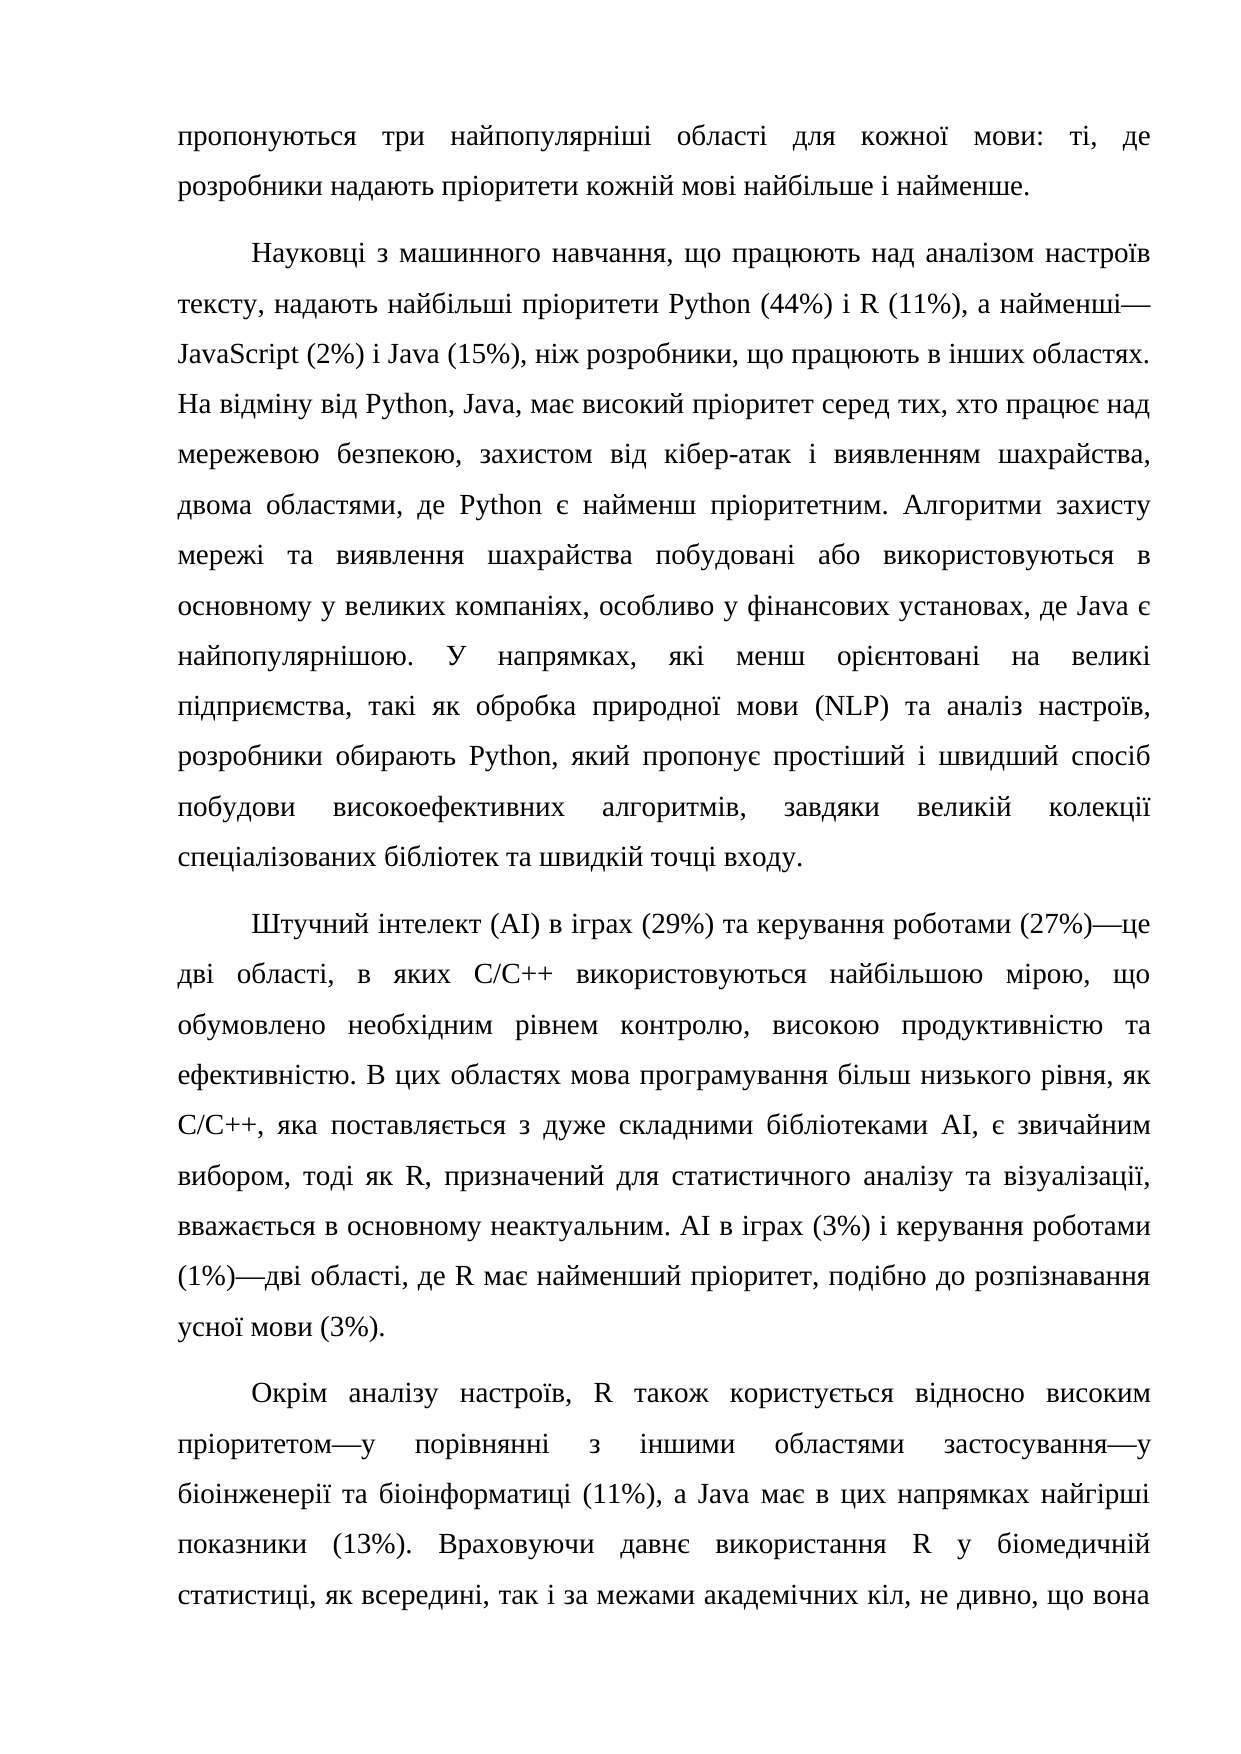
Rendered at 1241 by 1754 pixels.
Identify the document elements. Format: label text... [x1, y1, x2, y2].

text Штучний інтелект (AI) в іграх (29%) та керування роботами (27%)—це дві області, в яких C/C++ використовуються найбільшою мірою, що обумовлено необхідним рівнем контролю, високою продуктивністю та ефективністю. В цих областях мова програмування більш низького рівня, як C/C++, яка поставляється з дуже складними бібліотеками AI, є звичайним вибором, тоді як R, призначений для статистичного аналізу та візуалізації, вважається в основному неактуальним. AI в іграх (3%) і керування роботами (1%)—дві області, де R має найменший пріоритет, подібно до розпізнавання усної мови (3%). [177, 906, 1152, 1342]
text Окрім аналізу настроїв, R також користується відносно високим пріоритетом—у порівнянні з іншими областями застосування—у біоінженерії та біоінформатиці (11%), а Java має в цих напрямках найгірші показники (13%). Враховуючи давнє використання R у біомедичній статистиці, як всередині, так і за межами академічних кіл, не дивно, що вона [177, 1376, 1152, 1610]
text пропонуються три найпопулярніші області для кожної мови: ті, де розробники надають пріоритети кожній мові найбільше і найменше. [177, 118, 1152, 202]
text Науковці з машинного навчання, що працюють над аналізом настроїв тексту, надають найбільші пріоритети Python (44%) і R (11%), а найменші—JavaScript (2%) і Java (15%), ніж розробники, що працюють в інших областях. На відміну від Python, Java, має високий пріоритет серед тих, хто працює над мережевою безпекою, захистом від кібер-атак і виявленням шахрайства, двома областями, де Python є найменш пріоритетним. Алгоритми захисту мережі та виявлення шахрайства побудовані або використовуються в основному у великих компаніях, особливо у фінансових установах, де Java є найпопулярнішою. У напрямках, які менш орієнтовані на великі підприємства, такі як обробка природної мови (NLP) та аналіз настроїв, розробники обирають Python, який пропонує простіший і швидший спосіб побудови високоефективних алгоритмів, завдяки великій колекції спеціалізованих бібліотек та швидкій точці входу. [177, 235, 1152, 873]
